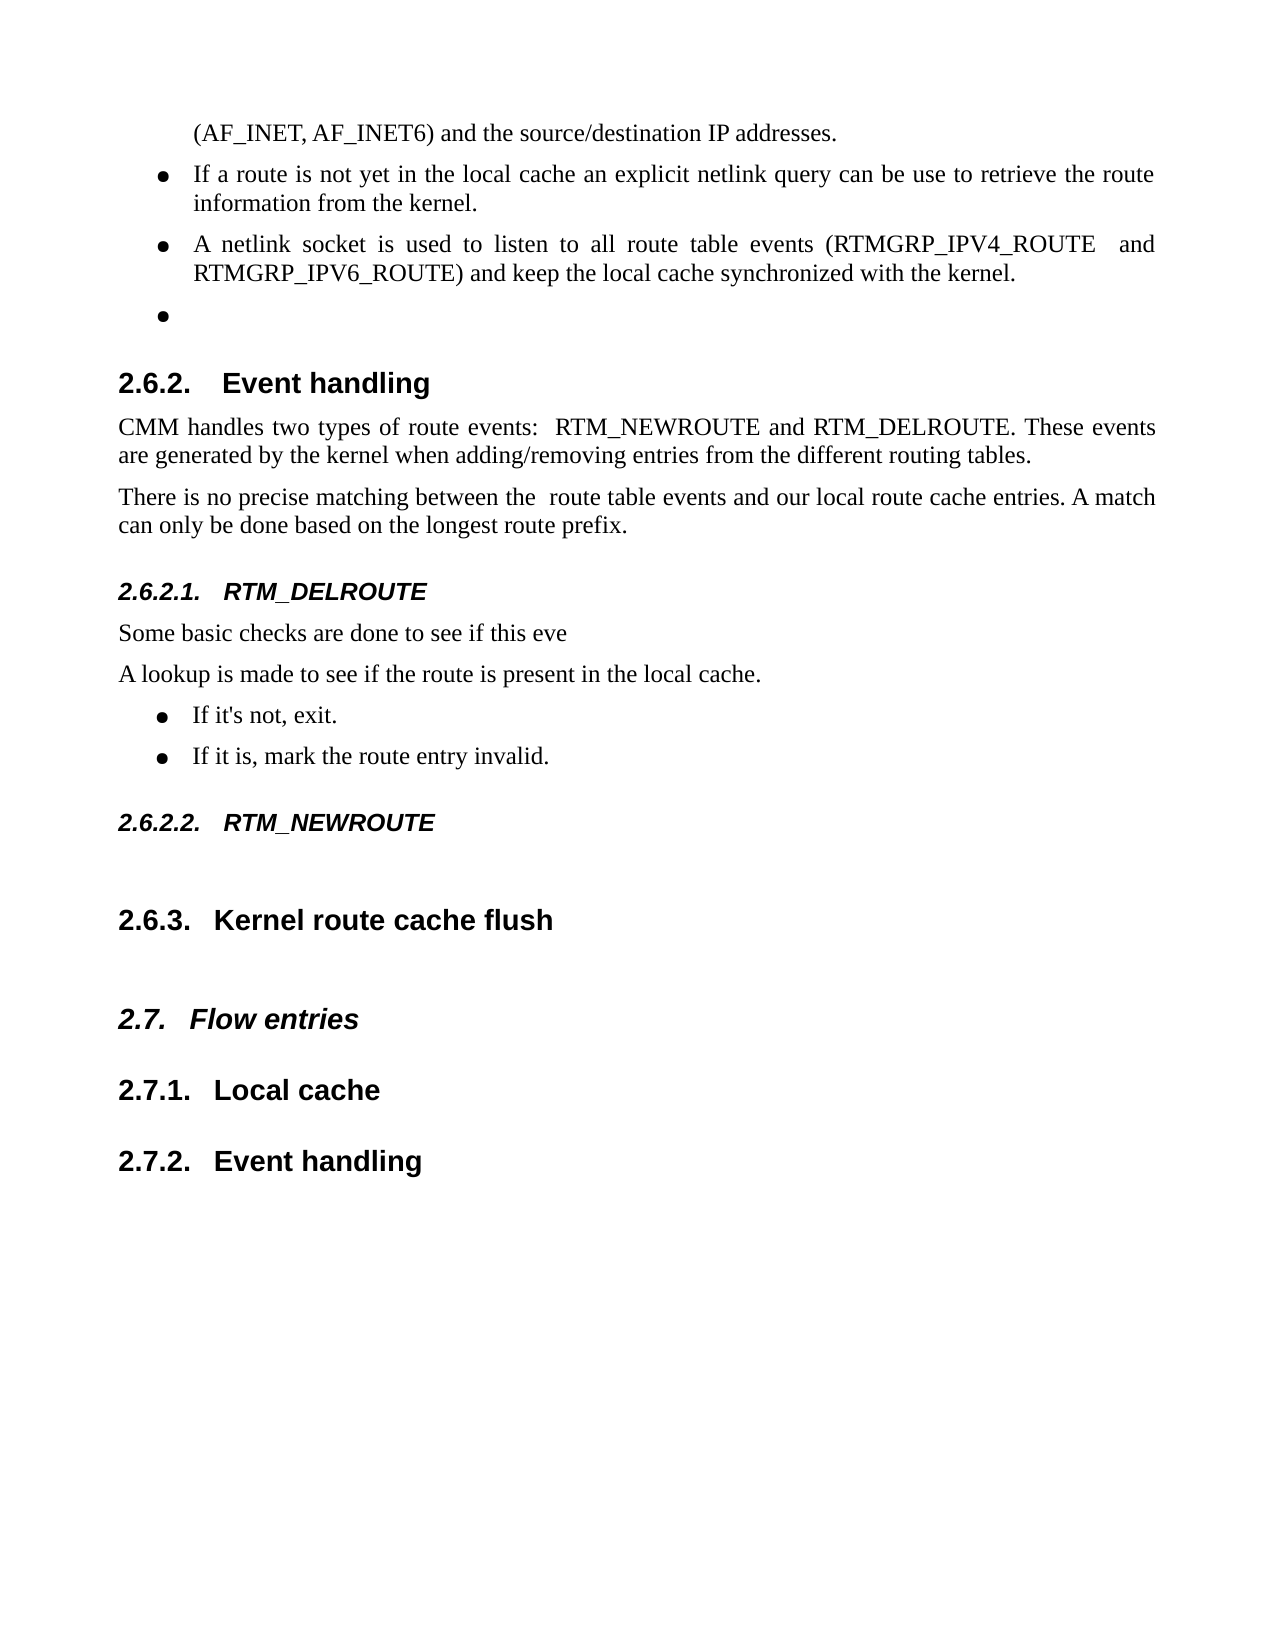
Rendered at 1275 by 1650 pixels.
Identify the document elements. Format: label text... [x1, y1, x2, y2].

list If a route is not yet in the local cache an explicit netlink query can be use to retrieve the route information from the kernel. [156, 159, 1157, 217]
list (AF_INET, AF_INET6) and the source/destination IP addresses. [156, 118, 1157, 147]
subtitle Kernel route cache flush [118, 902, 1157, 936]
text There is no precise matching between the route table events and our local route cache entries. A match can only be done based on the longest route prefix. [118, 482, 1157, 539]
text A lookup is made to see if the route is present in the local cache. [118, 659, 1157, 688]
list If it is, mark the route entry invalid. [154, 741, 1157, 770]
text CMM handles two types of route events: RTM_NEWROUTE and RTM_DELROUTE. These events are generated by the kernel when adding/removing entries from the different routing tables. [118, 412, 1157, 469]
text Some basic checks are done to see if this eve [118, 618, 1157, 646]
subtitle Event handling [118, 1144, 1157, 1178]
subtitle RTM_NEWROUTE [118, 808, 1157, 836]
list A netlink socket is used to listen to all route table events (RTMGRP_IPV4_ROUTE and RTMGRP_IPV6_ROUTE) and keep the local cache synchronized with the kernel. [156, 229, 1157, 287]
subtitle Event handling [118, 366, 1157, 399]
subtitle Flow entries [118, 1002, 1157, 1036]
list If it's not, exit. [154, 700, 1157, 729]
subtitle Local cache [118, 1073, 1157, 1107]
subtitle RTM_DELROUTE [118, 577, 1157, 605]
